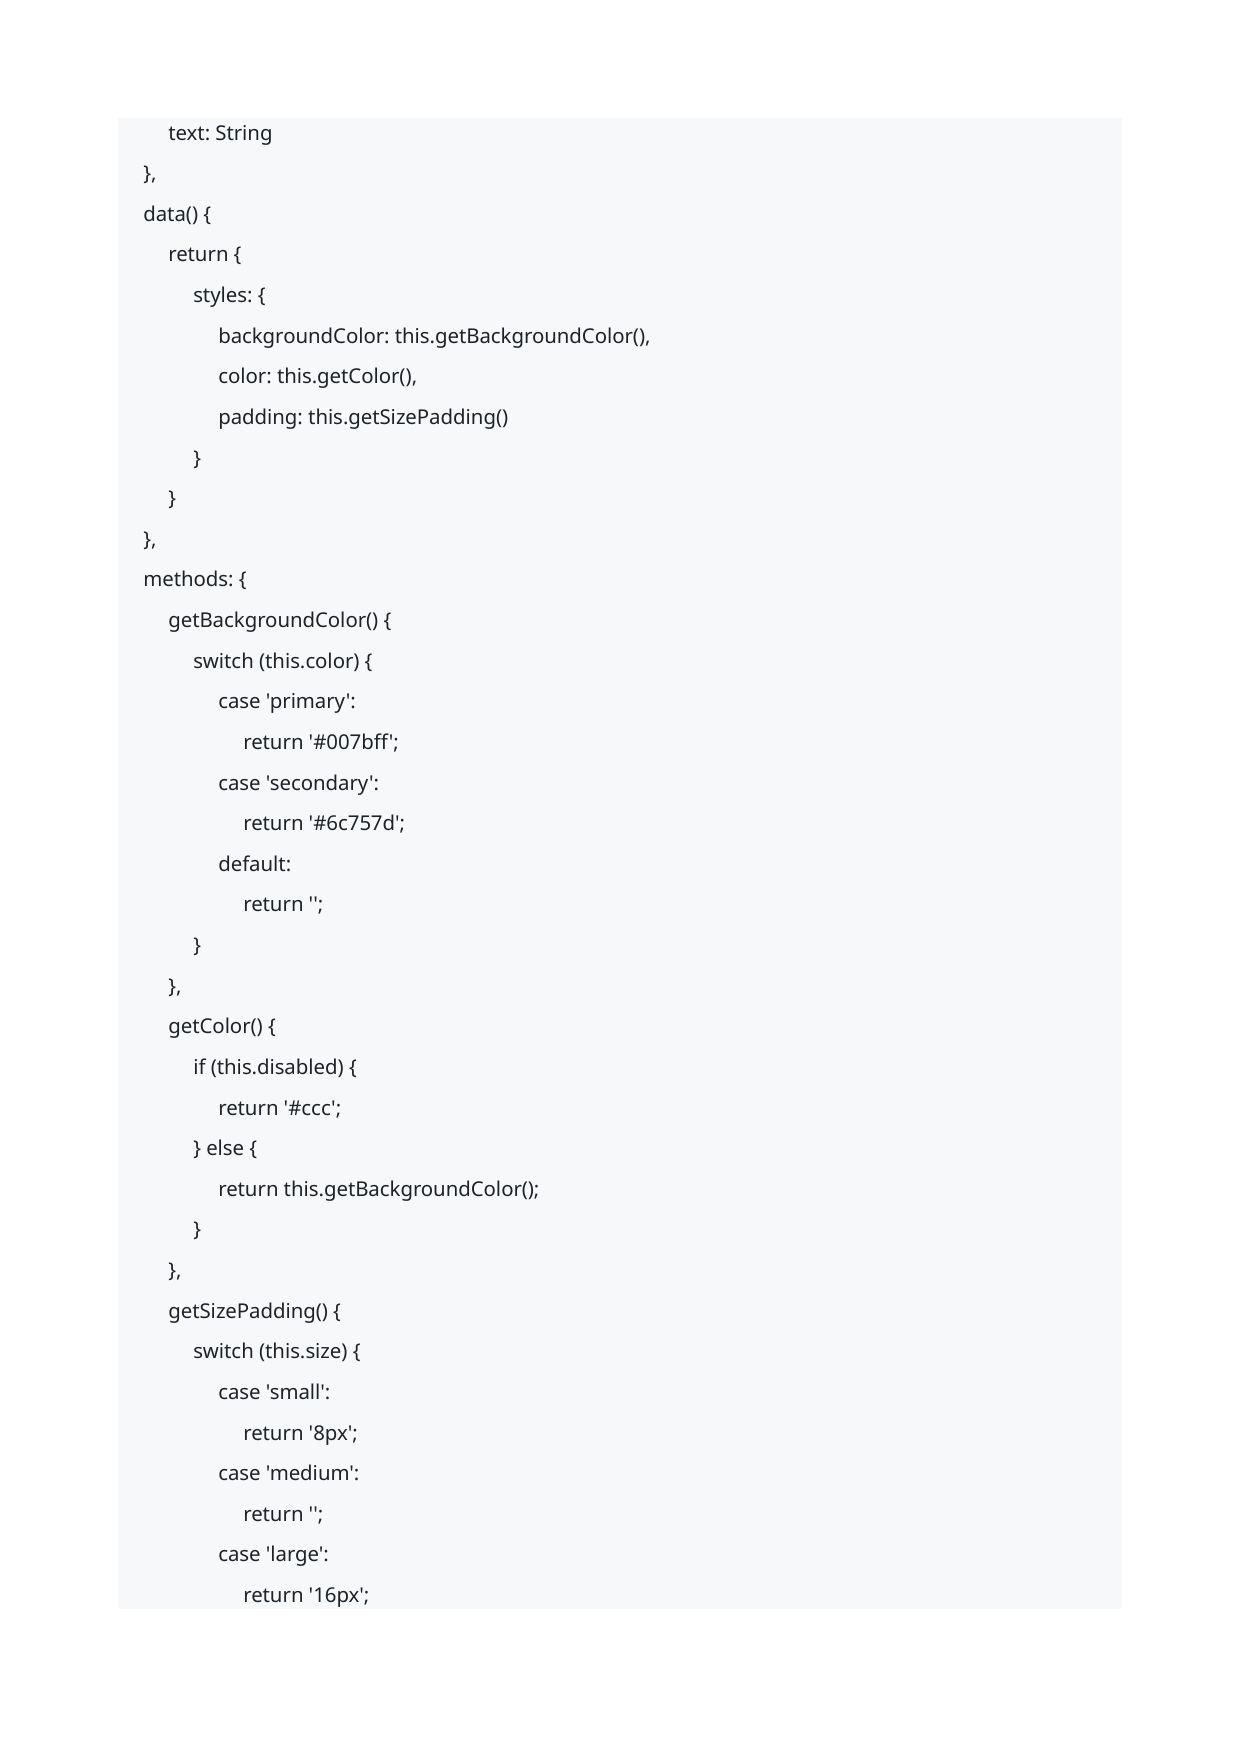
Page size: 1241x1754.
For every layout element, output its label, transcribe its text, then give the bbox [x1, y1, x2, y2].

text padding: this.getSizePadding() [118, 402, 1122, 431]
text color: this.getColor(), [118, 362, 1122, 390]
text }, [118, 971, 1122, 999]
text case 'primary': [118, 687, 1122, 715]
text styles: { [118, 281, 1122, 309]
text case 'large': [118, 1540, 1122, 1568]
text return { [118, 240, 1122, 268]
text } else { [118, 1134, 1122, 1162]
text methods: { [118, 565, 1122, 593]
text return '#007bff'; [118, 727, 1122, 756]
text text: String [118, 118, 1122, 146]
text getBackgroundColor() { [118, 606, 1122, 634]
text return '8px'; [118, 1418, 1122, 1446]
text return '#6c757d'; [118, 809, 1122, 837]
text getColor() { [118, 1012, 1122, 1040]
text return ''; [118, 1499, 1122, 1527]
text case 'secondary': [118, 768, 1122, 796]
text return '#ccc'; [118, 1093, 1122, 1121]
text return '16px'; [118, 1581, 1122, 1609]
text } [118, 484, 1122, 512]
text } [118, 443, 1122, 471]
text if (this.disabled) { [118, 1052, 1122, 1081]
text getSizePadding() { [118, 1296, 1122, 1324]
text return ''; [118, 890, 1122, 918]
text data() { [118, 199, 1122, 227]
text case 'small': [118, 1377, 1122, 1406]
text switch (this.color) { [118, 646, 1122, 674]
text return this.getBackgroundColor(); [118, 1174, 1122, 1202]
text }, [118, 159, 1122, 187]
text case 'medium': [118, 1459, 1122, 1487]
text switch (this.size) { [118, 1337, 1122, 1365]
text }, [118, 524, 1122, 552]
text default: [118, 849, 1122, 877]
text } [118, 931, 1122, 959]
text } [118, 1215, 1122, 1243]
text backgroundColor: this.getBackgroundColor(), [118, 321, 1122, 349]
text }, [118, 1256, 1122, 1284]
